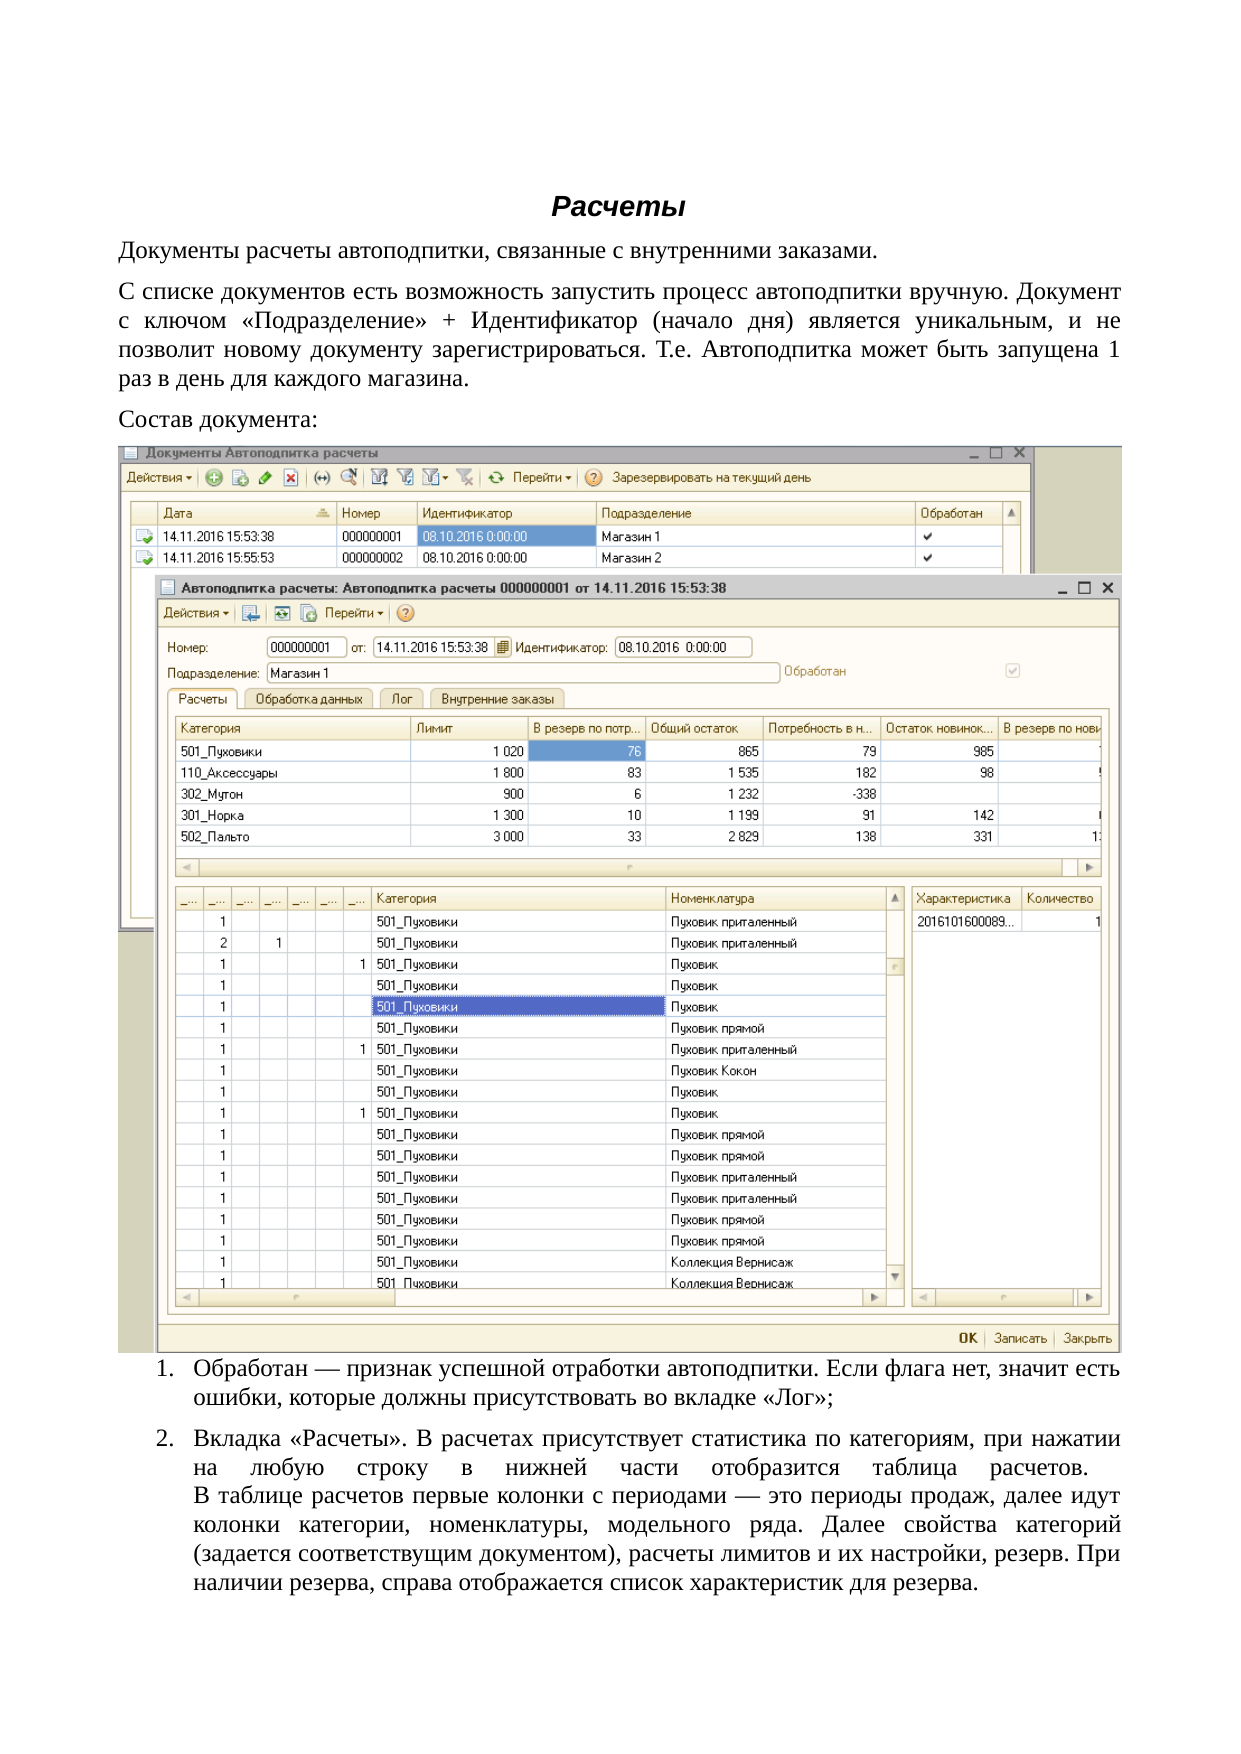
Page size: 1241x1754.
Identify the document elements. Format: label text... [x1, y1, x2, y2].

list Обработан — признак успешной отработки автоподпитки. Если флага нет, значит есть ошибки, которые должны присутствовать во вкладке «Лог»; [156, 1353, 1122, 1410]
text Состав документа: [118, 404, 1122, 433]
text С списке документов есть возможность запустить процесс автоподпитки вручную. Документ с ключом «Подразделение» + Идентификатор (начало дня) является уникальным, и не позволит новому документу зарегистрироваться. Т.е. Автоподпитка может быть запущена 1 раз в день для каждого магазина. [118, 276, 1122, 391]
picture [118, 445, 1122, 1353]
subtitle Расчеты [118, 189, 1122, 223]
text Документы расчеты автоподпитки, связанные с внутренними заказами. [118, 235, 1122, 264]
list Вкладка «Расчеты». В расчетах присутствует статистика по категориям, при нажатии на любую строку в нижней части отобразится таблица расчетов. В таблице расчетов первые колонки с периодами — это периоды продаж, далее идут колонки категории, номенклатуры, модельного ряда. Далее свойства категорий (задается соответствущим документом), расчеты лимитов и их настройки, резерв. При наличии резерва, справа отображается список характеристик для резерва. [156, 1423, 1122, 1595]
